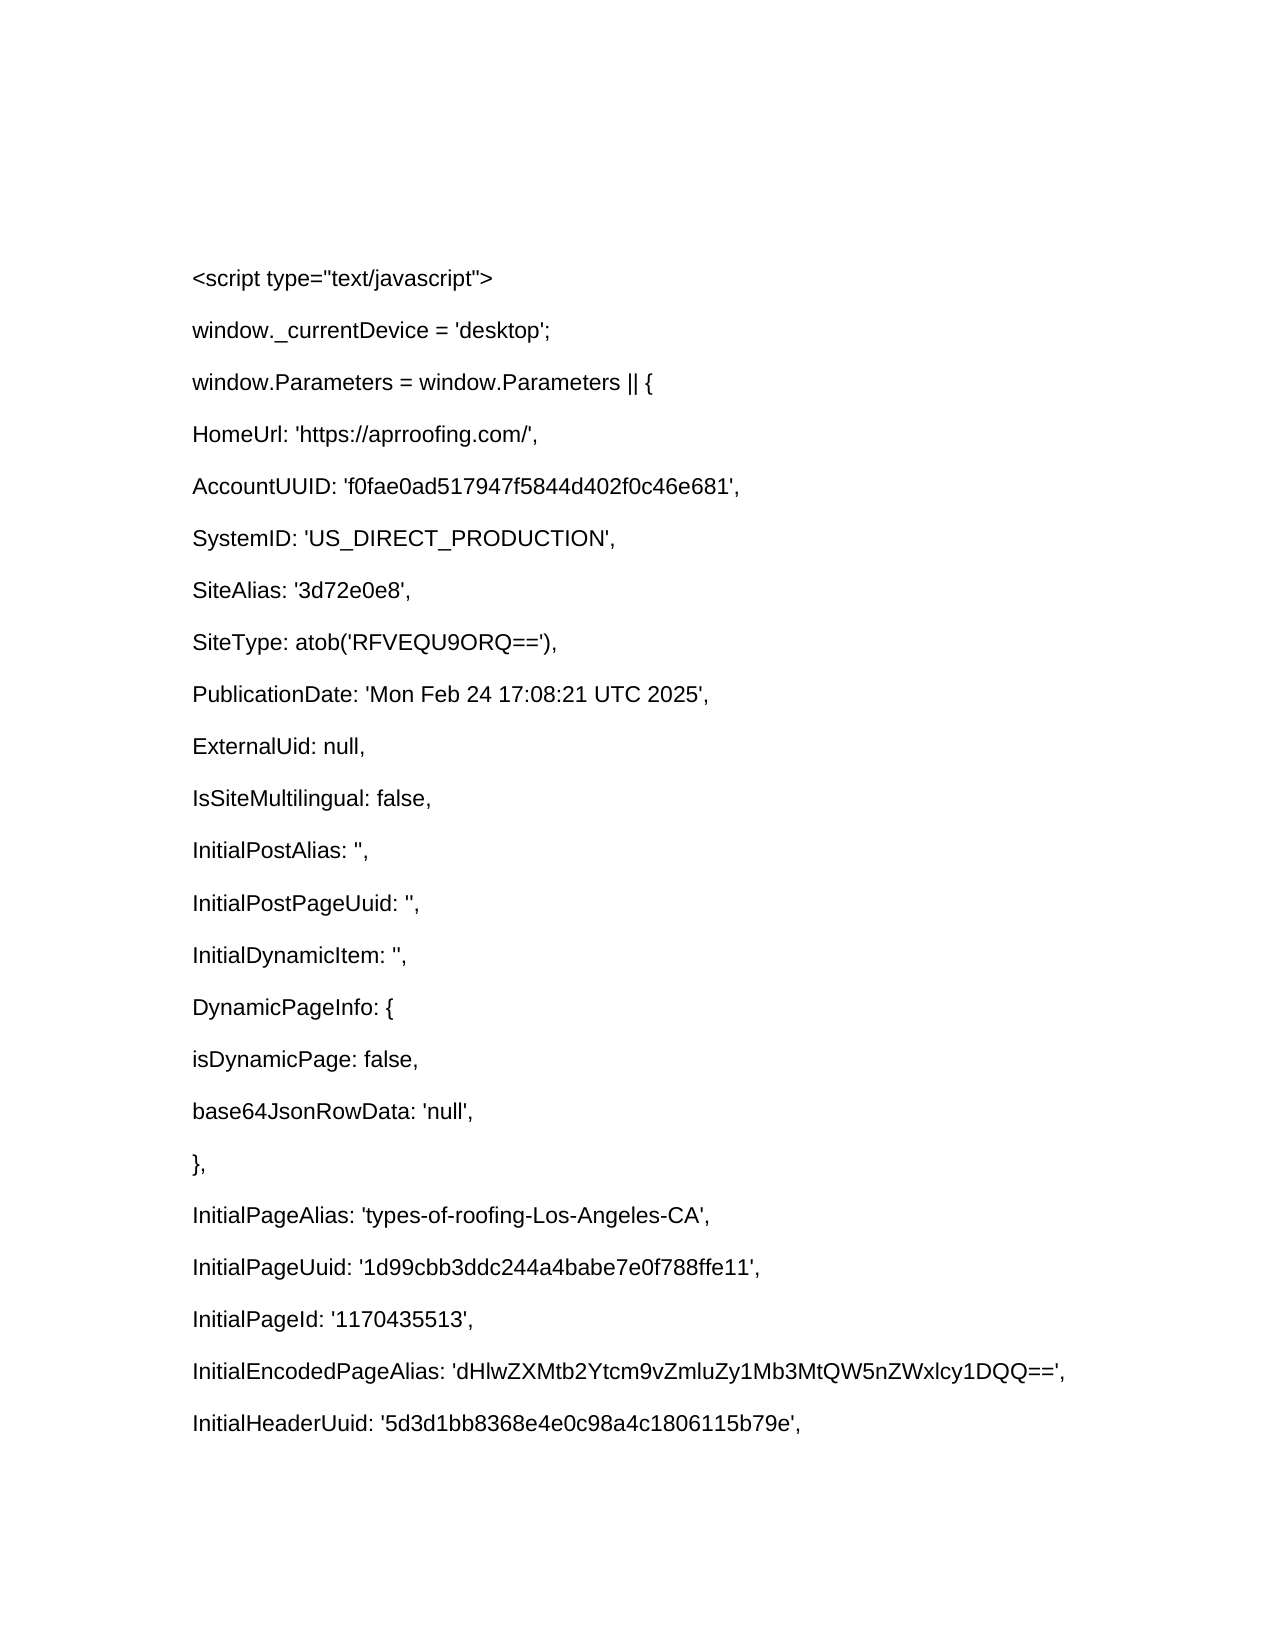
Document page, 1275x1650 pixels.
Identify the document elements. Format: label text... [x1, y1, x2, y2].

table_cell [150, 358, 182, 410]
table_cell AccountUUID: 'f0fae0ad517947f5844d402f0c46e681', [182, 463, 1125, 514]
table_cell [150, 983, 182, 1035]
table_cell DynamicPageInfo: { [182, 983, 1125, 1035]
table_cell <script type="text/javascript"> [182, 254, 1125, 306]
table_cell PublicationDate: 'Mon Feb 24 17:08:21 UTC 2025', [182, 671, 1125, 723]
table_cell [150, 254, 182, 306]
table_cell [150, 1400, 182, 1452]
table_cell [150, 775, 182, 827]
table_cell InitialPageUuid: '1d99cbb3ddc244a4babe7e0f788ffe11', [182, 1244, 1125, 1296]
table_cell InitialPostAlias: '', [182, 827, 1125, 879]
table_cell window._currentDevice = 'desktop'; [182, 306, 1125, 358]
table_cell [150, 202, 182, 254]
table_cell [150, 723, 182, 775]
table_cell InitialDynamicItem: '', [182, 931, 1125, 983]
table_cell [150, 567, 182, 619]
table_cell [182, 150, 1125, 202]
table_cell InitialEncodedPageAlias: 'dHlwZXMtb2Ytcm9vZmluZy1Mb3MtQW5nZWxlcy1DQQ==', [182, 1348, 1125, 1400]
table_cell InitialHeaderUuid: '5d3d1bb8368e4e0c98a4c1806115b79e', [182, 1400, 1125, 1452]
table_cell SiteAlias: '3d72e0e8', [182, 567, 1125, 619]
table_cell [150, 1088, 182, 1139]
table_cell [150, 515, 182, 567]
table_cell [150, 879, 182, 931]
table_cell }, [182, 1140, 1125, 1192]
table_cell [150, 1140, 182, 1192]
table_cell [150, 410, 182, 462]
table_cell IsSiteMultilingual: false, [182, 775, 1125, 827]
table_cell [150, 931, 182, 983]
table_cell InitialPageId: '1170435513', [182, 1296, 1125, 1348]
table_cell base64JsonRowData: 'null', [182, 1088, 1125, 1139]
table_cell [150, 619, 182, 671]
table_cell [150, 671, 182, 723]
table_cell [150, 150, 182, 202]
table_cell InitialPageAlias: 'types-of-roofing-Los-Angeles-CA', [182, 1192, 1125, 1244]
table_cell SiteType: atob('RFVEQU9ORQ=='), [182, 619, 1125, 671]
table_cell [150, 827, 182, 879]
table_cell [150, 306, 182, 358]
table_cell [150, 463, 182, 514]
table_cell InitialPostPageUuid: '', [182, 879, 1125, 931]
table_cell SystemID: 'US_DIRECT_PRODUCTION', [182, 515, 1125, 567]
table_cell [150, 1035, 182, 1087]
table_cell isDynamicPage: false, [182, 1035, 1125, 1087]
table_cell [150, 1348, 182, 1400]
table_cell [150, 1296, 182, 1348]
table_cell window.Parameters = window.Parameters || { [182, 358, 1125, 410]
table_cell ExternalUid: null, [182, 723, 1125, 775]
table_cell [182, 202, 1125, 254]
table_cell [150, 1192, 182, 1244]
table_cell [150, 1244, 182, 1296]
table_cell HomeUrl: 'https://aprroofing.com/', [182, 410, 1125, 462]
